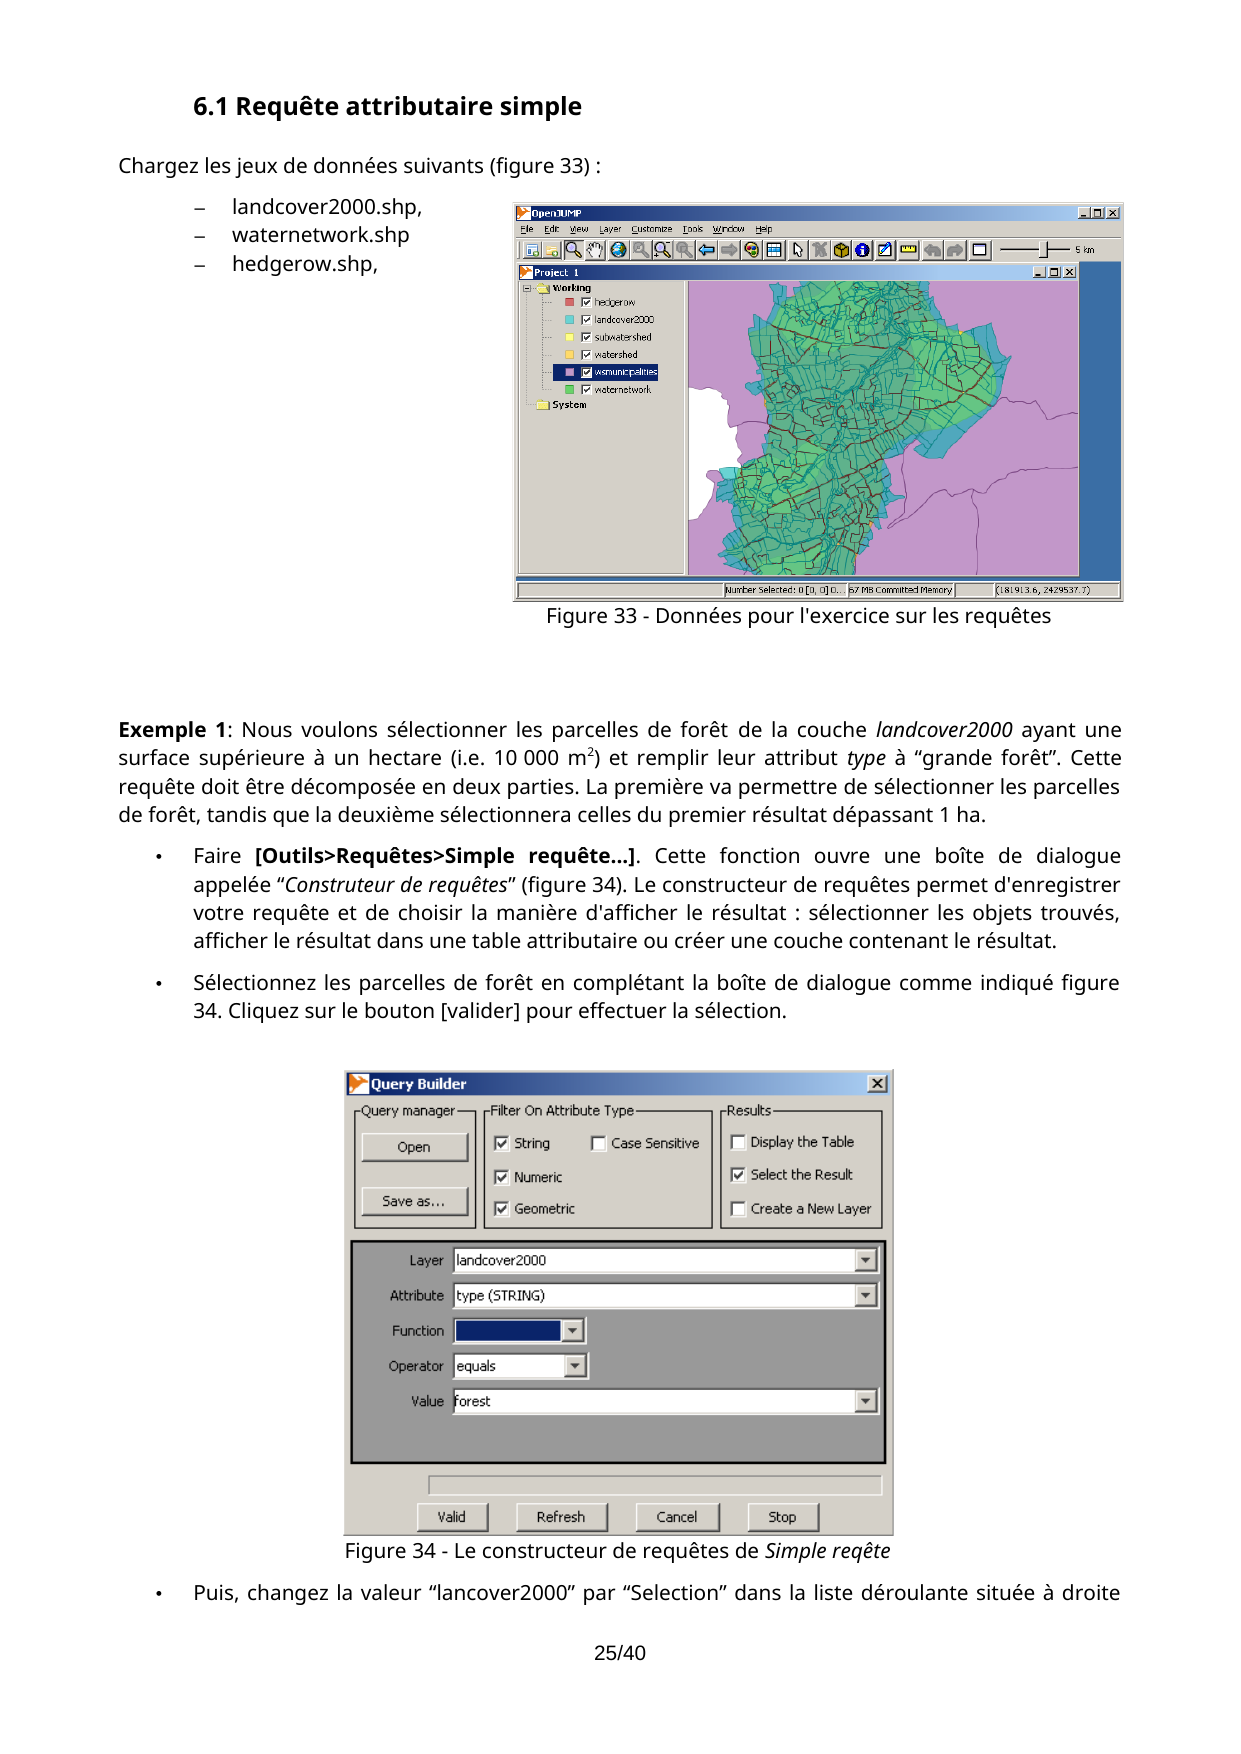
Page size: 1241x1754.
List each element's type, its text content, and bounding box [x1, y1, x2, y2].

list Faire [Outils>Requêtes>Simple requête...]. Cette fonction ouvre une boîte de dialogue appelée “Construteur de requêtes” (figure 34). Le constructeur de requêtes permet d'enregistrer votre requête et de choisir la manière d'afficher le résultat : sélectionner les objets trouvés, afficher le résultat dans une table attributaire ou créer une couche contenant le résultat. [156, 841, 1122, 955]
picture [512, 202, 1124, 602]
list landcover2000.shp, [194, 192, 1122, 220]
list waternetwork.shp [194, 220, 496, 249]
list Puis, changez la valeur “lancover2000” par “Selection” dans la liste déroulante située à droite [156, 1578, 1122, 1607]
list Figure 34 - Le constructeur de requêtes de Simple reqête [301, 1082, 936, 1564]
text Exemple 1: Nous voulons sélectionner les parcelles de forêt de la couche landcover2000 ayant une surface supérieure à un hectare (i.e. 10 000 m2) et remplir leur attribut type à “grande forêt”. Cette requête doit être décomposée en deux parties. La première va permettre de sélectionner les parcelles de forêt, tandis que la deuxième sélectionnera celles du premier résultat dépassant 1 ha. [118, 715, 1122, 829]
text [496, 194, 1107, 639]
list [285, 1061, 952, 1573]
list 6.1 Requête attributaire simple [156, 88, 1122, 123]
text Chargez les jeux de données suivants (figure 33) : [118, 151, 1122, 179]
list hedgerow.shp, [194, 249, 496, 277]
picture [343, 1069, 894, 1536]
list Sélectionnez les parcelles de forêt en complétant la boîte de dialogue comme indiqué figure 34. Cliquez sur le bouton [valider] pour effectuer la sélection. [156, 968, 1122, 1024]
text Figure 33 - Données pour l'exercice sur les requêtes [513, 602, 1090, 630]
